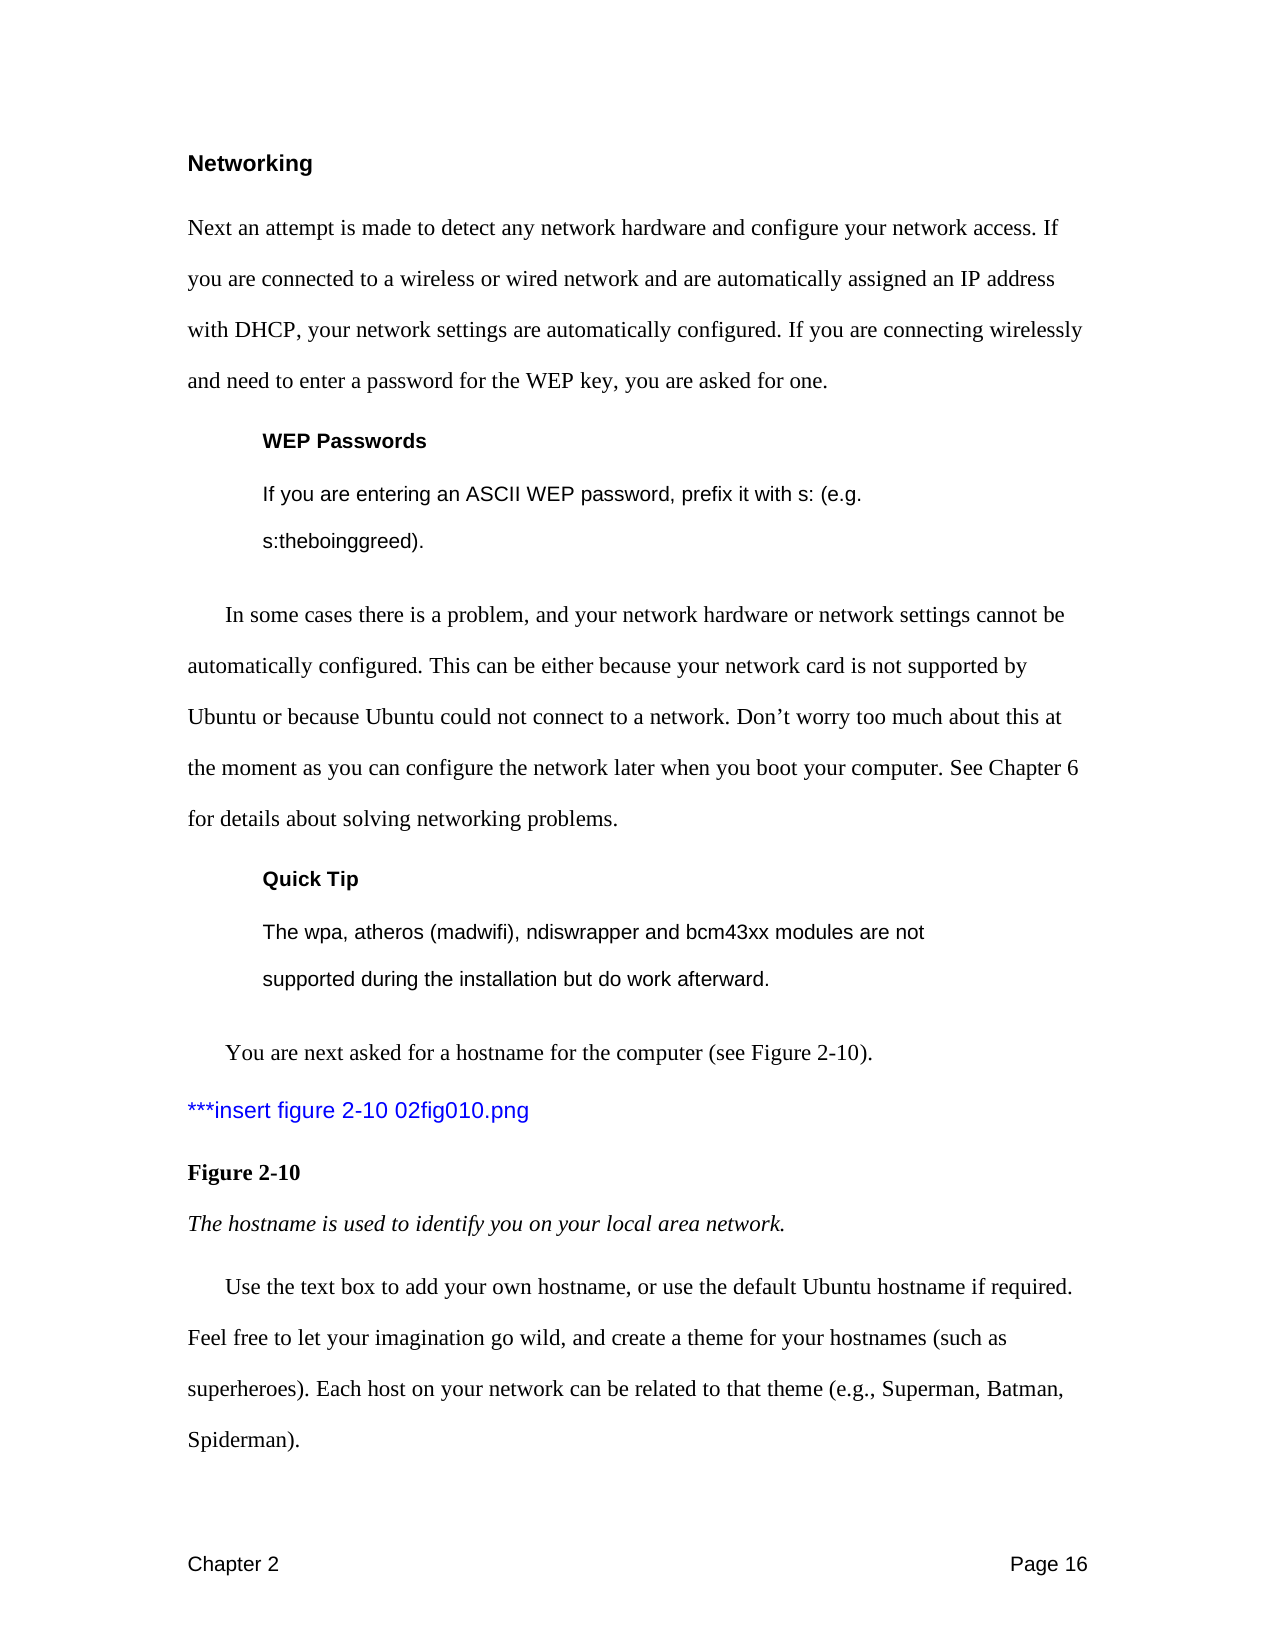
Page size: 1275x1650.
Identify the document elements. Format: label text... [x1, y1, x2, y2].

text In some cases there is a problem, and your network hardware or network settings cannot be automatically configured. This can be either because your network card is not supported by Ubuntu or because Ubuntu could not connect to a network. Don’t worry too much about this at the moment as you can configure the network later when you boot your computer. See Chapter 6 for details about solving networking problems. [187, 602, 1087, 831]
text Networking [187, 150, 1087, 176]
text You are next asked for a hostname for the computer (see Figure 2-10). [187, 1040, 1087, 1065]
text The hostname is used to identify you on your local area network. [187, 1211, 1087, 1236]
text Quick Tip [262, 867, 937, 891]
text Figure 2-10 [187, 1159, 1087, 1185]
text ***insert figure 2-10 02fig010.png [187, 1097, 1087, 1123]
text If you are entering an ASCII WEP password, prefix it with s: (e.g. s:theboinggreed). [262, 482, 937, 553]
text The wpa, atheros (madwifi), ndiswrapper and bcm43xx modules are not supported during the installation but do work afterward. [262, 921, 937, 991]
text WEP Passwords [262, 429, 937, 453]
text Next an attempt is made to detect any network hardware and configure your network access. If you are connected to a wireless or wired network and are automatically assigned an IP address with DHCP, your network settings are automatically configured. If you are connecting wirelessly and need to enter a password for the WEP key, you are asked for one. [187, 214, 1087, 393]
text Use the text box to add your own hostname, or use the default Ubuntu hostname if required. Feel free to let your imagination go wild, and create a theme for your hostnames (such as superheroes). Each host on your network can be related to that theme (e.g., Superman, Batman, Spiderman). [187, 1274, 1087, 1453]
